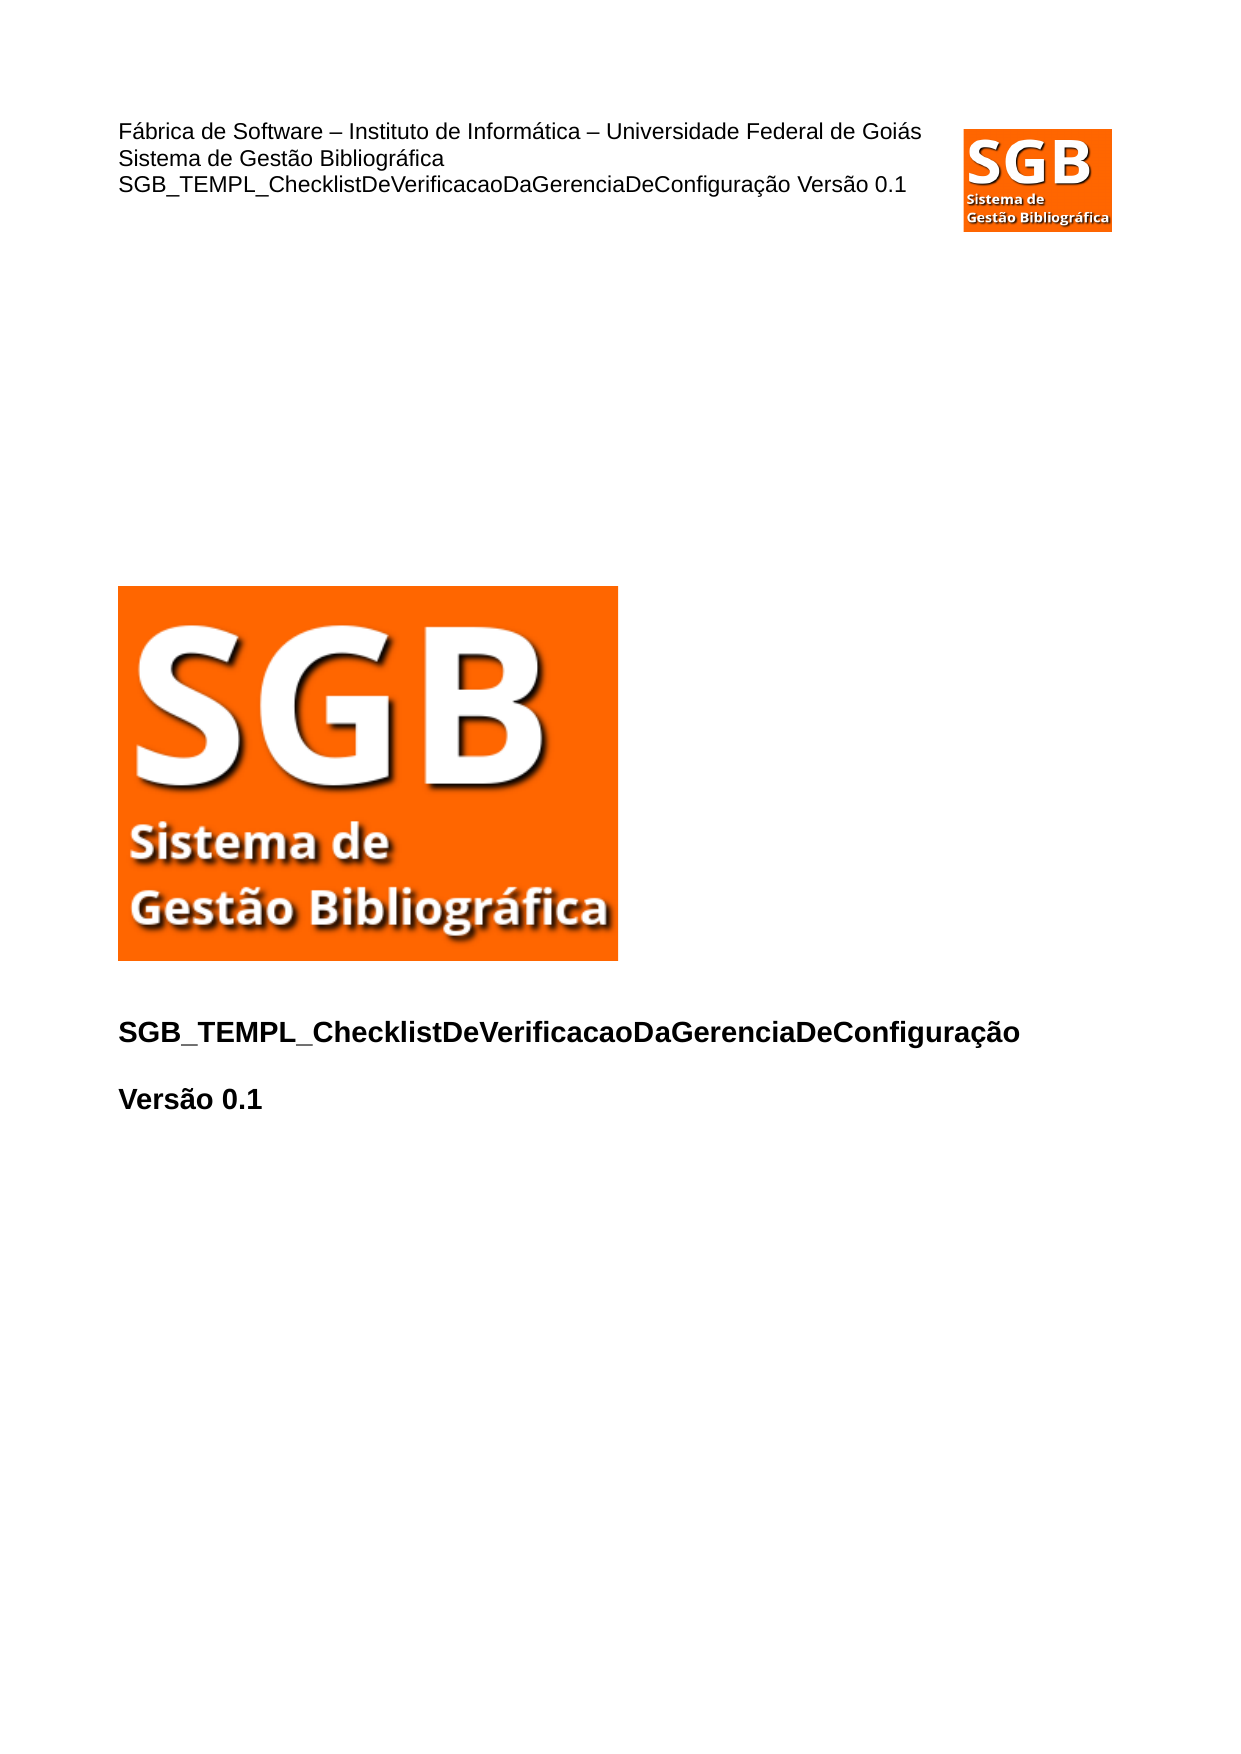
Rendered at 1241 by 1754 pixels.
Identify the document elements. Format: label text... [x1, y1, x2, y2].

picture [963, 129, 1112, 232]
text Versão 0.1 [118, 1082, 1122, 1116]
picture [118, 586, 619, 961]
text SGB_TEMPL_ChecklistDeVerificacaoDaGerenciaDeConfiguração [118, 1015, 1122, 1049]
